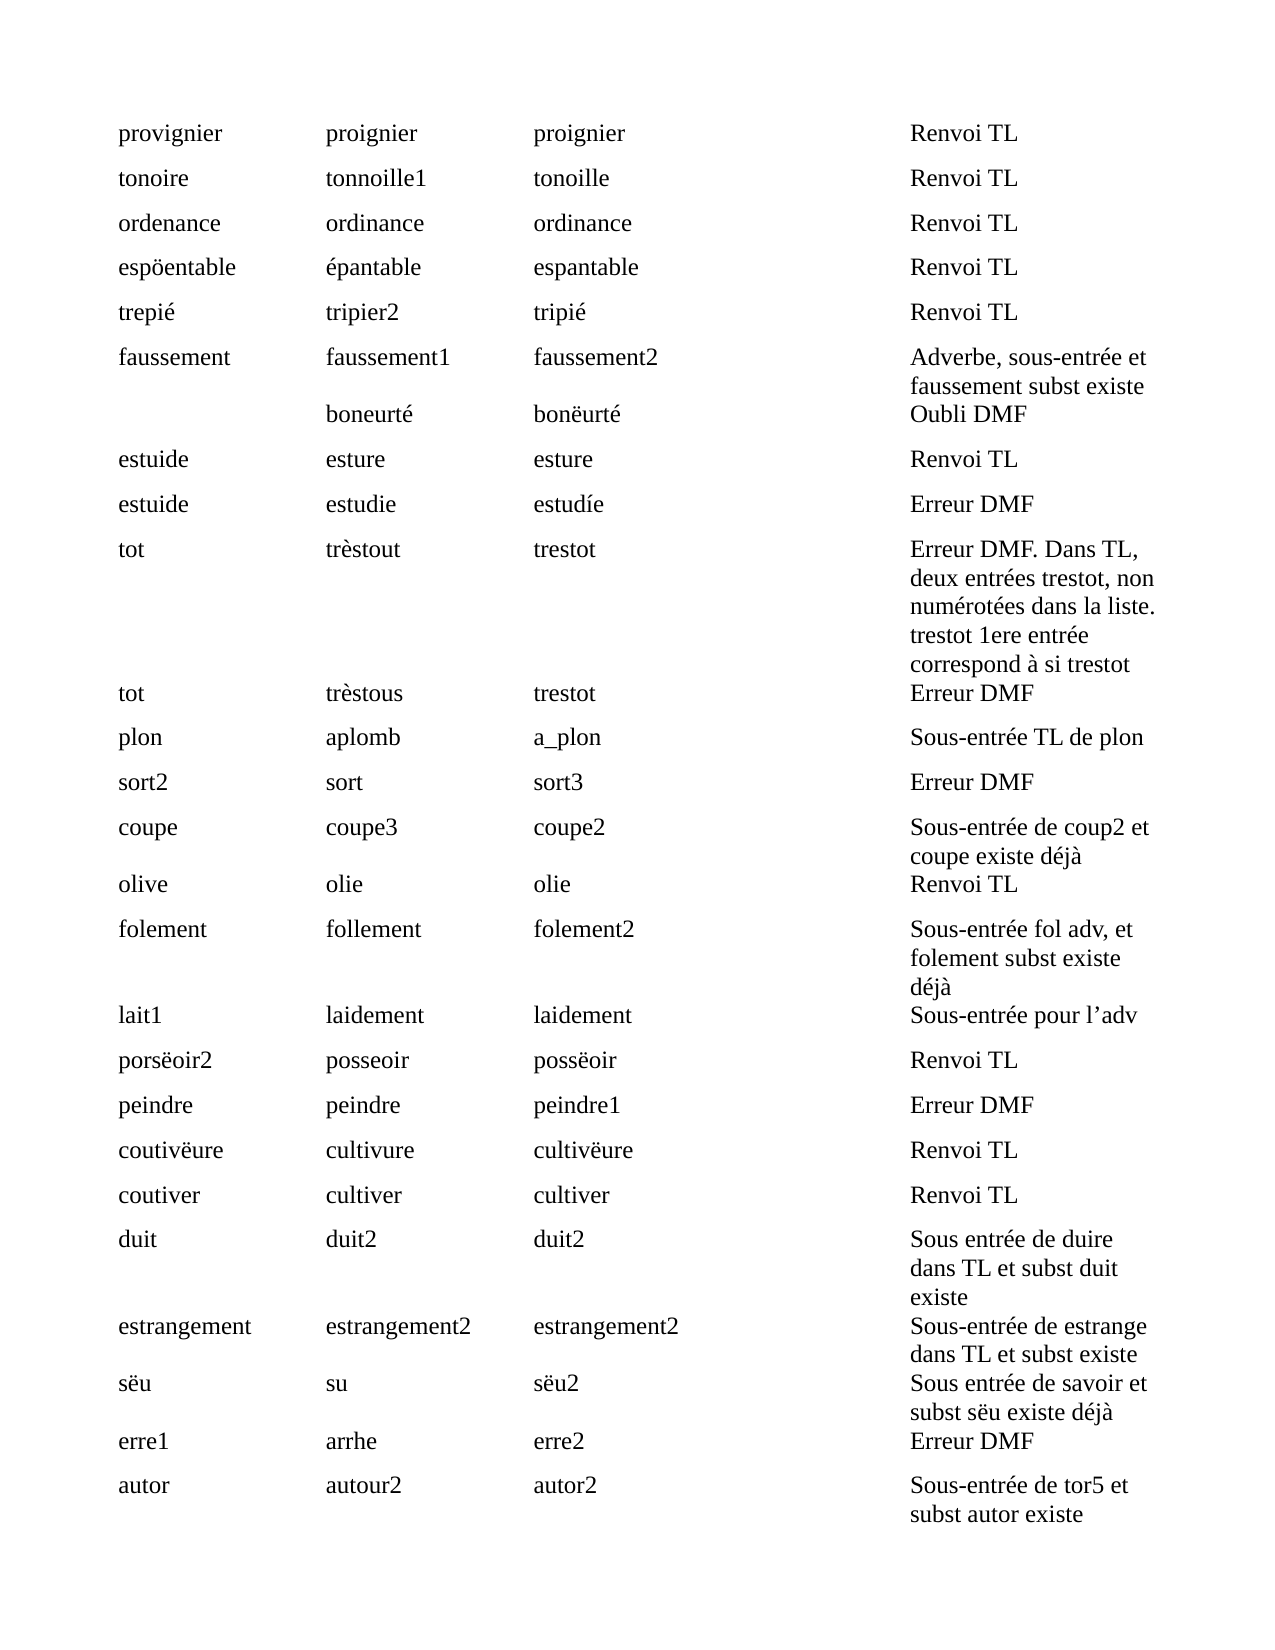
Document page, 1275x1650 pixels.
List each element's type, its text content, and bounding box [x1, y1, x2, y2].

table_cell [741, 1225, 910, 1311]
table_cell Sous-entrée de estrange dans TL et subst existe [910, 1311, 1157, 1368]
table_cell Sous-entrée TL de plon [910, 723, 1157, 767]
table_cell peindre1 [533, 1090, 741, 1135]
table_cell trèstout [326, 534, 533, 678]
table_cell [741, 767, 910, 812]
table_cell folement2 [533, 914, 741, 1001]
table_cell boneurté [326, 400, 533, 444]
table_cell autor [118, 1471, 326, 1528]
table_cell porsëoir2 [118, 1045, 326, 1090]
table_cell trepié [118, 297, 326, 342]
table_cell estrangement [118, 1311, 326, 1368]
table_cell duit2 [326, 1225, 533, 1311]
table_cell Renvoi TL [910, 444, 1157, 489]
table_cell lait1 [118, 1001, 326, 1045]
table_cell tripier2 [326, 297, 533, 342]
table_cell [741, 253, 910, 297]
table_cell Sous-entrée de tor5 et subst autor existe [910, 1471, 1157, 1528]
table_cell [741, 1090, 910, 1135]
table_cell Sous-entrée pour l’adv [910, 1001, 1157, 1045]
table_cell Renvoi TL [910, 208, 1157, 252]
table_cell aplomb [326, 723, 533, 767]
table_cell trestot [533, 678, 741, 722]
table_cell [741, 400, 910, 444]
table_cell [741, 118, 910, 163]
table_cell laidement [533, 1001, 741, 1045]
table_cell a_plon [533, 723, 741, 767]
table_cell olive [118, 870, 326, 914]
table_cell [741, 1045, 910, 1090]
table_cell faussement [118, 342, 326, 399]
table_cell [741, 342, 910, 399]
table_cell cultiver [326, 1180, 533, 1224]
table_cell Erreur DMF. Dans TL, deux entrées trestot, non numérotées dans la liste. trestot 1ere entrée correspond à si trestot [910, 534, 1157, 678]
table_cell [741, 678, 910, 722]
table_cell ordinance [326, 208, 533, 252]
table_cell coutivëure [118, 1135, 326, 1180]
table_cell [741, 870, 910, 914]
table_cell esture [326, 444, 533, 489]
table_cell estudíe [533, 489, 741, 534]
table_cell espantable [533, 253, 741, 297]
table_cell estrangement2 [533, 1311, 741, 1368]
table_cell peindre [326, 1090, 533, 1135]
table_cell Renvoi TL [910, 253, 1157, 297]
table_cell [741, 1368, 910, 1426]
table_cell folement [118, 914, 326, 1001]
table_cell sëu [118, 1368, 326, 1426]
table_cell sort [326, 767, 533, 812]
table_cell cultivëure [533, 1135, 741, 1180]
table_cell erre1 [118, 1426, 326, 1471]
table_cell duit [118, 1225, 326, 1311]
table_cell plon [118, 723, 326, 767]
table_cell olie [533, 870, 741, 914]
table_cell trèstous [326, 678, 533, 722]
table_cell [741, 297, 910, 342]
table_cell su [326, 1368, 533, 1426]
table_cell posseoir [326, 1045, 533, 1090]
table_cell Renvoi TL [910, 163, 1157, 208]
table_cell [741, 163, 910, 208]
table_cell [118, 400, 326, 444]
table_cell tonoire [118, 163, 326, 208]
table_cell coupe [118, 812, 326, 869]
table_cell autour2 [326, 1471, 533, 1528]
table_cell [741, 1180, 910, 1224]
table_cell [741, 812, 910, 869]
table_cell erre2 [533, 1426, 741, 1471]
table_cell [741, 444, 910, 489]
table_cell Sous-entrée de coup2 et coupe existe déjà [910, 812, 1157, 869]
table_cell Renvoi TL [910, 1045, 1157, 1090]
table_cell Erreur DMF [910, 767, 1157, 812]
table_cell bonëurté [533, 400, 741, 444]
table_cell estuide [118, 489, 326, 534]
table_cell sort3 [533, 767, 741, 812]
table_cell [741, 1311, 910, 1368]
table_cell [741, 208, 910, 252]
table_cell tot [118, 534, 326, 678]
table_cell Erreur DMF [910, 489, 1157, 534]
table_cell Sous entrée de savoir et subst sëu existe déjà [910, 1368, 1157, 1426]
table_cell sort2 [118, 767, 326, 812]
table_cell [741, 723, 910, 767]
table_cell faussement2 [533, 342, 741, 399]
table_cell Erreur DMF [910, 678, 1157, 722]
table_cell Renvoi TL [910, 1135, 1157, 1180]
table_cell [741, 1001, 910, 1045]
table_cell olie [326, 870, 533, 914]
table_cell Sous entrée de duire dans TL et subst duit existe [910, 1225, 1157, 1311]
table_cell tonnoille1 [326, 163, 533, 208]
table_cell sëu2 [533, 1368, 741, 1426]
table_cell Erreur DMF [910, 1090, 1157, 1135]
table_cell Renvoi TL [910, 297, 1157, 342]
table_cell espöentable [118, 253, 326, 297]
table_cell [741, 534, 910, 678]
table_cell Renvoi TL [910, 870, 1157, 914]
table_cell tot [118, 678, 326, 722]
table_cell tonoille [533, 163, 741, 208]
table_cell possëoir [533, 1045, 741, 1090]
table_cell duit2 [533, 1225, 741, 1311]
table_cell cultiver [533, 1180, 741, 1224]
table_cell Erreur DMF [910, 1426, 1157, 1471]
table_cell peindre [118, 1090, 326, 1135]
table_cell faussement1 [326, 342, 533, 399]
table_cell tripié [533, 297, 741, 342]
table_cell esture [533, 444, 741, 489]
table_cell ordinance [533, 208, 741, 252]
table_cell follement [326, 914, 533, 1001]
table_cell [741, 1426, 910, 1471]
table_cell [741, 489, 910, 534]
table_cell Renvoi TL [910, 1180, 1157, 1224]
table_cell [741, 914, 910, 1001]
table_cell estudie [326, 489, 533, 534]
table_cell proignier [326, 118, 533, 163]
table_cell laidement [326, 1001, 533, 1045]
table_cell autor2 [533, 1471, 741, 1528]
table_cell proignier [533, 118, 741, 163]
table_cell trestot [533, 534, 741, 678]
table_cell épantable [326, 253, 533, 297]
table_cell estuide [118, 444, 326, 489]
table_cell coupe2 [533, 812, 741, 869]
table_cell coupe3 [326, 812, 533, 869]
table_cell Sous-entrée fol adv, et folement subst existe déjà [910, 914, 1157, 1001]
table_cell Renvoi TL [910, 118, 1157, 163]
table_cell provignier [118, 118, 326, 163]
table_cell coutiver [118, 1180, 326, 1224]
table_cell cultivure [326, 1135, 533, 1180]
table_cell Adverbe, sous-entrée et faussement subst existe [910, 342, 1157, 399]
table_cell arrhe [326, 1426, 533, 1471]
table_cell estrangement2 [326, 1311, 533, 1368]
table_cell [741, 1471, 910, 1528]
table_cell ordenance [118, 208, 326, 252]
table_cell [741, 1135, 910, 1180]
table_cell Oubli DMF [910, 400, 1157, 444]
